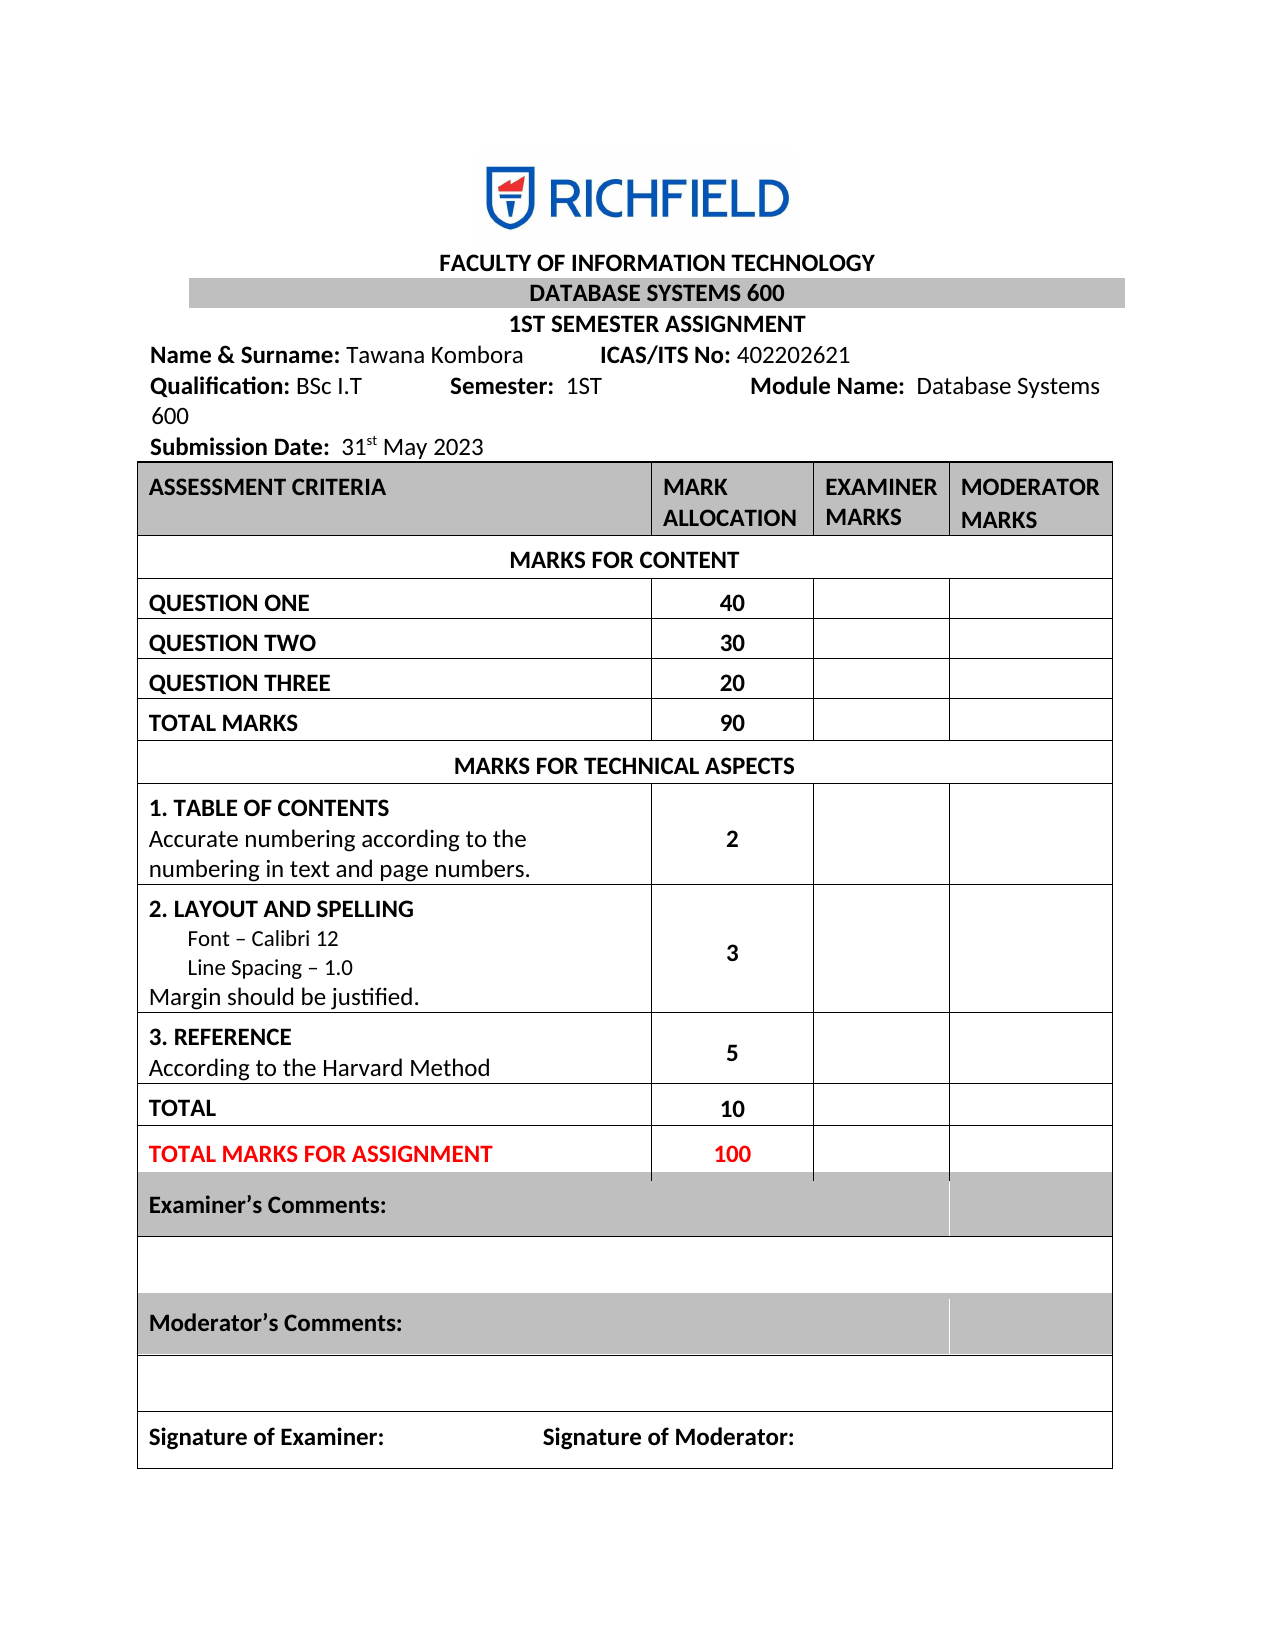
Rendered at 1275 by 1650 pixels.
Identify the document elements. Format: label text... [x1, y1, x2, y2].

table_cell Examiner’s Comments: [138, 1181, 814, 1236]
table_cell 2. LAYOUT AND SPELLING Font – Calibri 12 Line Spacing – 1.0 Margin should be justified. [138, 885, 651, 1012]
table_cell [950, 619, 1112, 658]
text 1ST SEMESTER ASSIGNMENT [189, 308, 1125, 339]
table_cell 30 [652, 619, 813, 658]
table_cell [950, 885, 1112, 1012]
table_cell QUESTION ONE [138, 579, 651, 618]
table_cell [814, 1356, 949, 1411]
table_cell 3. REFERENCE According to the Harvard Method [138, 1013, 651, 1082]
table_cell [950, 1084, 1112, 1125]
table_cell 100 [652, 1126, 813, 1172]
table_cell 90 [652, 699, 813, 740]
table_cell [814, 579, 949, 618]
table_cell [138, 1356, 814, 1411]
table_cell 3 [652, 885, 813, 1012]
table_cell Moderator’s Comments: [138, 1299, 814, 1354]
table_cell 20 [652, 659, 813, 698]
table_cell [814, 1412, 949, 1468]
table_cell [950, 579, 1112, 618]
table_cell QUESTION TWO [138, 619, 651, 658]
table_cell [814, 1237, 949, 1293]
table_header MARK ALLOCATION [652, 463, 813, 535]
table_cell [950, 1299, 1112, 1354]
table_cell [950, 784, 1112, 884]
table_cell [950, 1013, 1112, 1082]
table_cell TOTAL MARKS FOR ASSIGNMENT [138, 1126, 651, 1172]
table_cell Signature of Examiner: Signature of Moderator: [138, 1412, 814, 1468]
table_cell [950, 659, 1112, 698]
table_cell [950, 699, 1112, 740]
table_cell TOTAL [138, 1084, 651, 1125]
table_cell [814, 1084, 949, 1125]
table_cell [950, 1126, 1112, 1172]
table_cell TOTAL MARKS [138, 699, 651, 740]
table_cell [138, 1237, 814, 1293]
table_cell 10 [652, 1084, 813, 1125]
table_cell 40 [652, 579, 813, 618]
text FACULTY OF INFORMATION TECHNOLOGY [189, 247, 1125, 277]
table_cell [814, 699, 949, 740]
table_header ASSESSMENT CRITERIA [138, 463, 651, 535]
table_cell [814, 619, 949, 658]
table_cell [814, 784, 949, 884]
table_cell [814, 1181, 949, 1236]
table_cell QUESTION THREE [138, 659, 651, 698]
text Qualification: BSc I.T Semester: 1ST Module Name: Database Systems 600 [150, 370, 1125, 431]
text DATABASE SYSTEMS 600 [189, 278, 1125, 308]
table_cell 5 [652, 1013, 813, 1082]
table_cell [814, 885, 949, 1012]
table_header EXAMINER MARKS [814, 463, 949, 535]
table_cell MARKS FOR CONTENT [138, 536, 1112, 578]
table_cell [814, 1013, 949, 1082]
table_cell [814, 1126, 949, 1172]
text Submission Date: 31st May 2023 [150, 431, 1125, 461]
table_cell 2 [652, 784, 813, 884]
table_cell [950, 1356, 1112, 1411]
table_cell [814, 659, 949, 698]
table_header MODERATOR MARKS [950, 463, 1112, 535]
table_cell [950, 1181, 1112, 1236]
table_cell MARKS FOR TECHNICAL ASPECTS [138, 741, 1112, 783]
table_cell [950, 1412, 1112, 1468]
text Name & Surname: Tawana Kombora ICAS/ITS No: 402202621 [150, 339, 1125, 370]
table_cell 1. TABLE OF CONTENTS Accurate numbering according to the numbering in text and page numbers. [138, 784, 651, 884]
picture [476, 150, 799, 247]
table_cell [814, 1299, 949, 1354]
table_cell [950, 1237, 1112, 1293]
